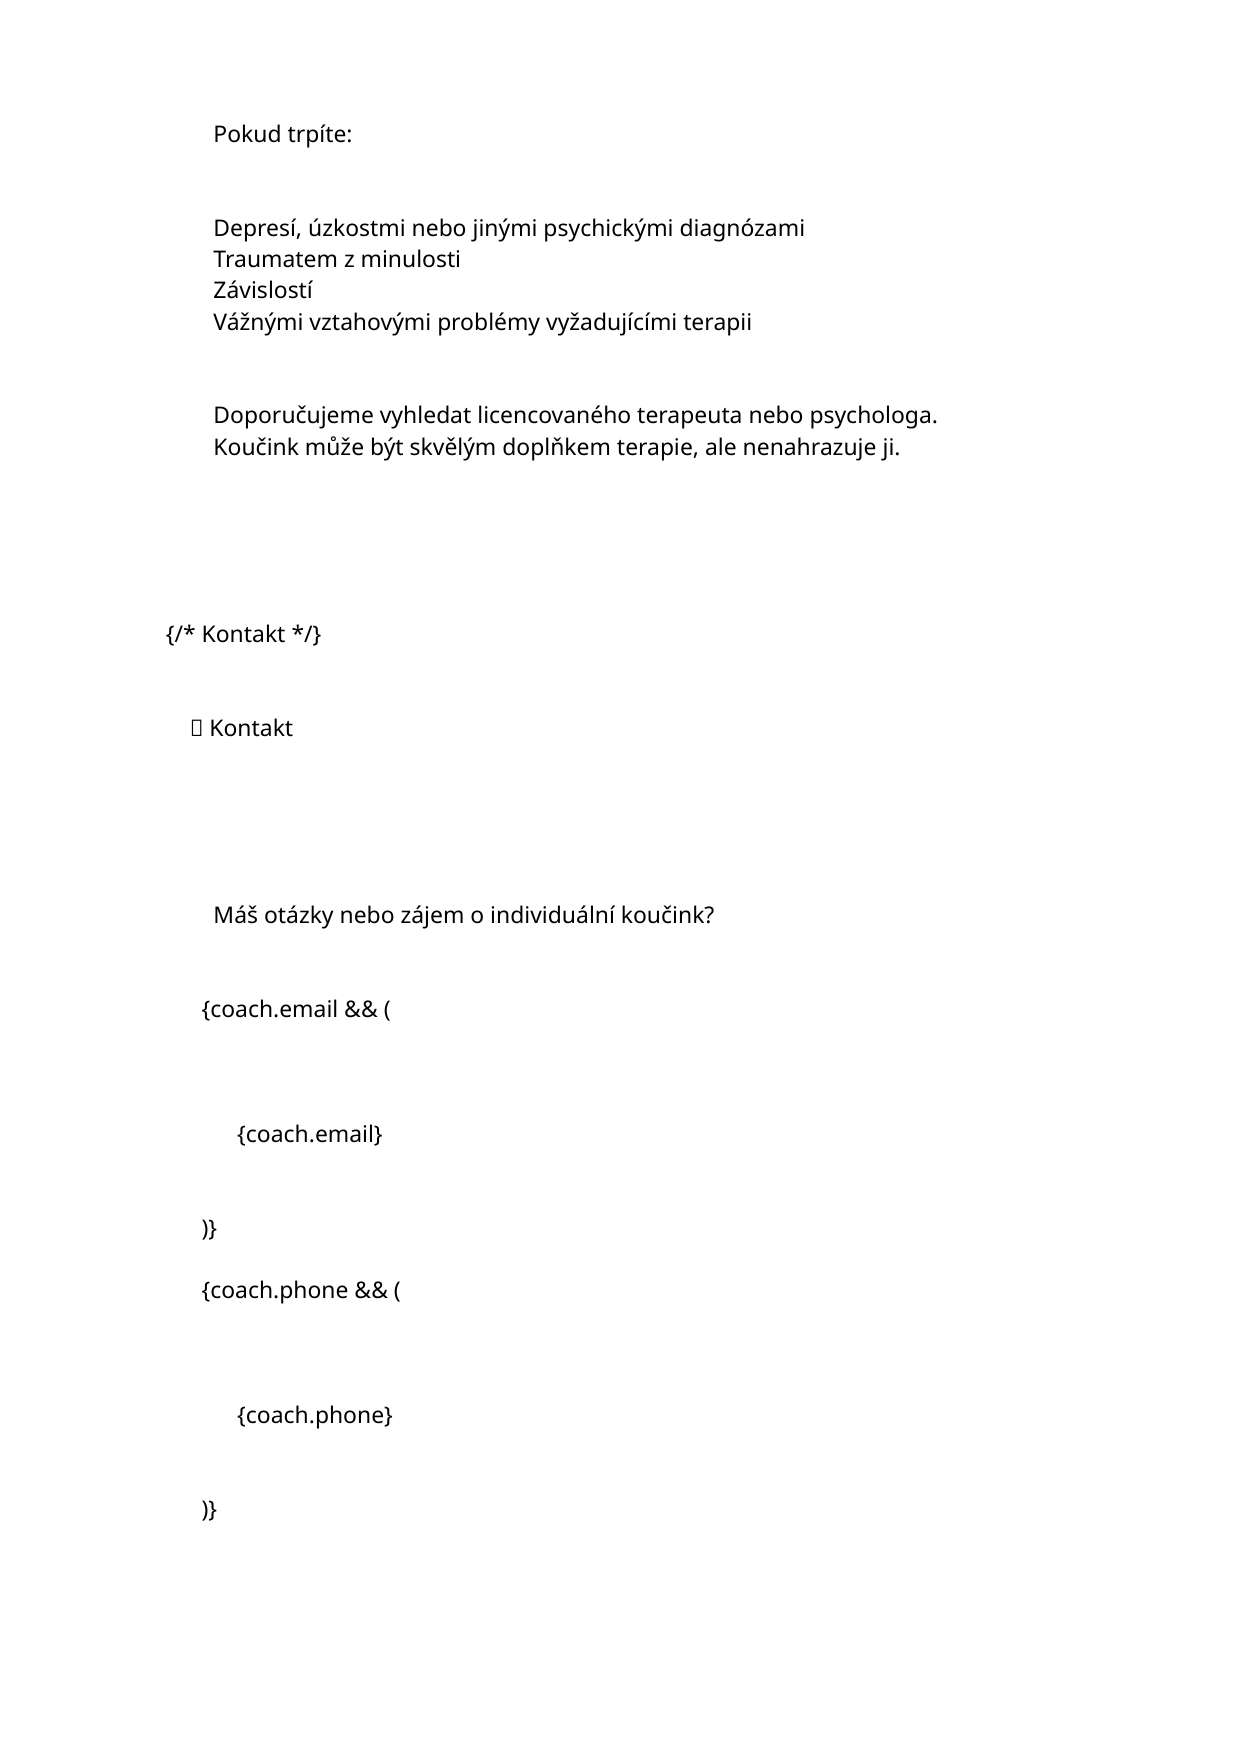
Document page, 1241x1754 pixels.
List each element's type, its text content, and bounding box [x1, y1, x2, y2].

text Traumatem z minulosti [118, 243, 1122, 274]
text )} [118, 1212, 1122, 1243]
text Koučink může být skvělým doplňkem terapie, ale nenahrazuje ji. [118, 431, 1122, 462]
text {coach.email && ( [118, 993, 1122, 1024]
text Vážnými vztahovými problémy vyžadujícími terapii [118, 306, 1122, 337]
text Depresí, úzkostmi nebo jinými psychickými diagnózami [118, 212, 1122, 243]
text Pokud trpíte: [118, 118, 1122, 149]
text {coach.phone} [118, 1399, 1122, 1431]
text 💬 Kontakt [118, 712, 1122, 743]
text {coach.email} [118, 1118, 1122, 1149]
text {/* Kontakt */} [118, 618, 1122, 649]
text )} [118, 1493, 1122, 1524]
text {coach.phone && ( [118, 1274, 1122, 1306]
text Doporučujeme vyhledat licencovaného terapeuta nebo psychologa. [118, 399, 1122, 431]
text Závislostí [118, 274, 1122, 306]
text Máš otázky nebo zájem o individuální koučink? [118, 899, 1122, 931]
